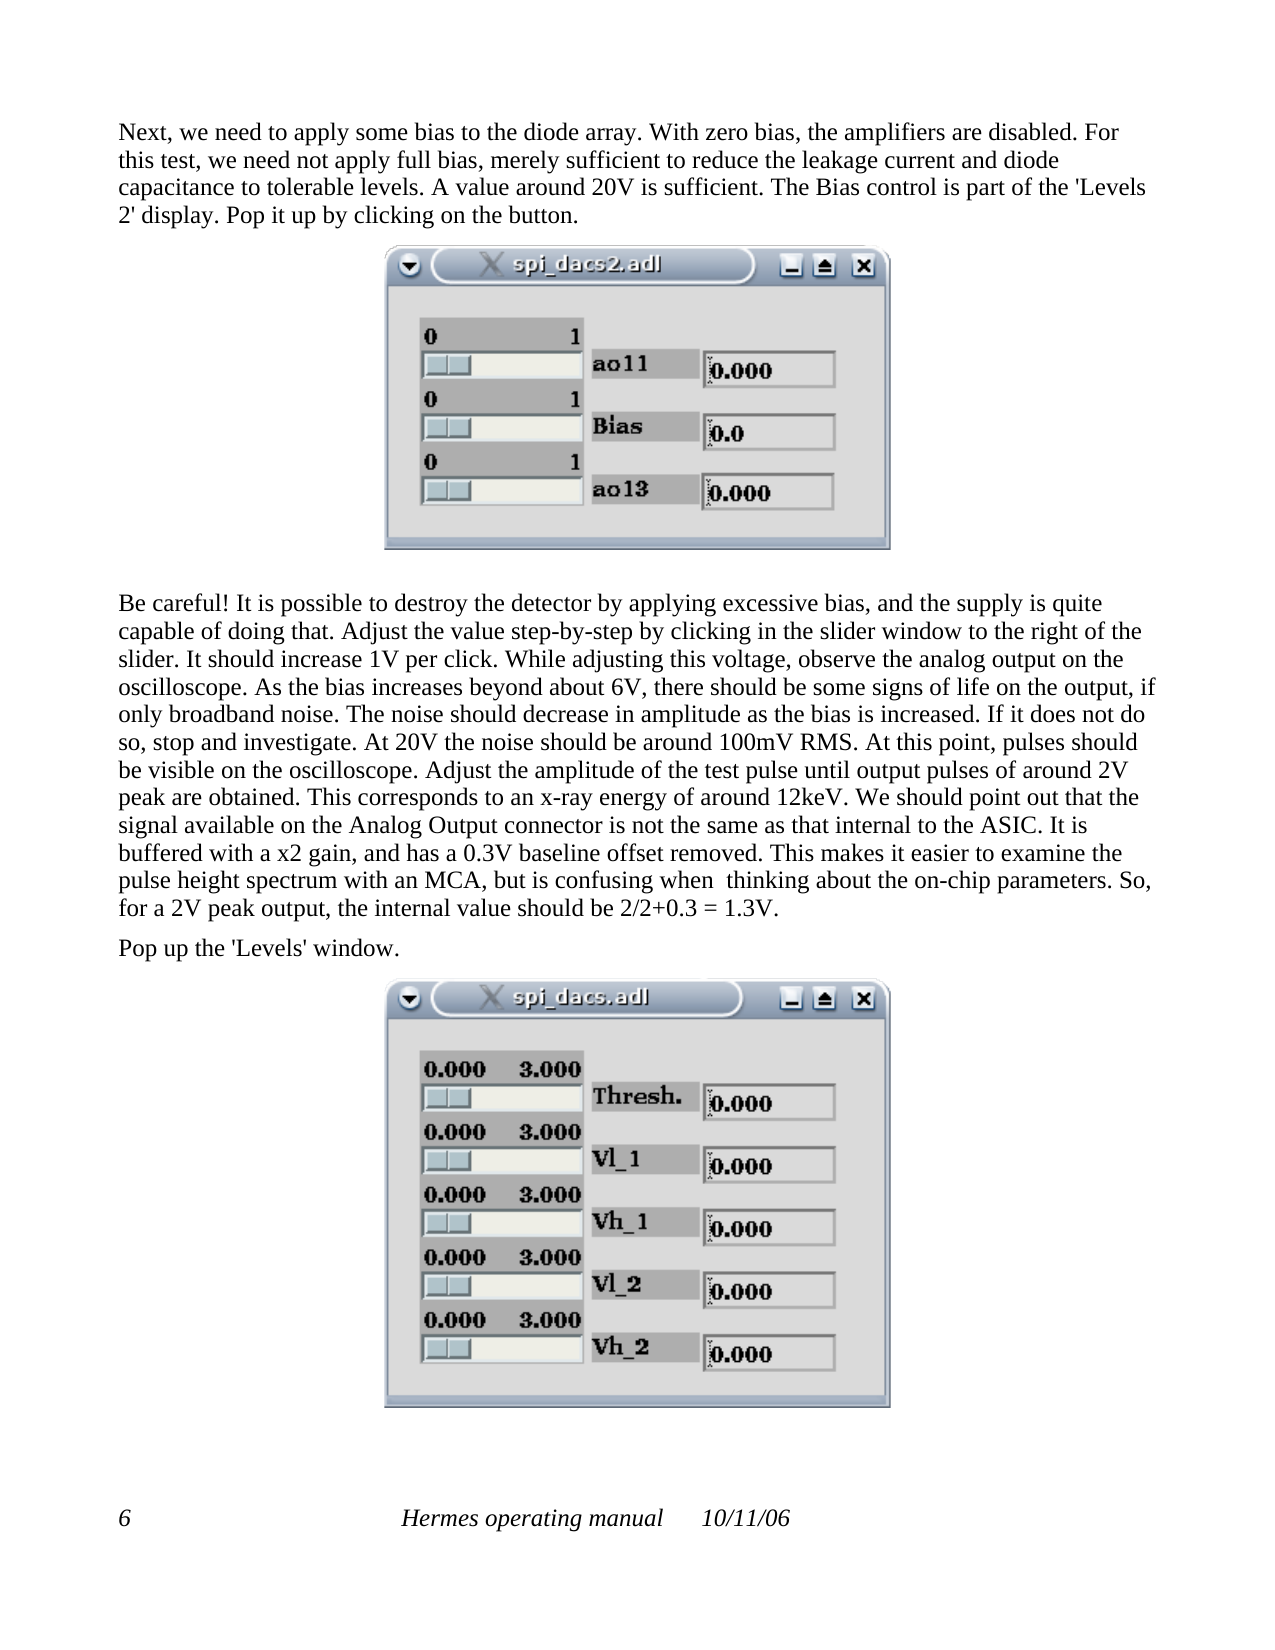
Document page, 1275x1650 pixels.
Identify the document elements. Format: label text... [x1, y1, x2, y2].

picture [384, 974, 891, 1408]
picture [384, 241, 891, 550]
text Pop up the 'Levels' window. [118, 934, 1157, 962]
text Be careful! It is possible to destroy the detector by applying excessive bias, and the supply is quite capable of doing that. Adjust the value step-by-step by clicking in the slider window to the right of the slider. It should increase 1V per click. While adjusting this voltage, observe the analog output on the oscilloscope. As the bias increases beyond about 6V, there should be some signs of life on the output, if only broadband noise. The noise should decrease in amplitude as the bias is increased. If it does not do so, stop and investigate. At 20V the noise should be around 100mV RMS. At this point, pulses should be visible on the oscilloscope. Adjust the amplitude of the test pulse until output pulses of around 2V peak are obtained. This corresponds to an x-ray energy of around 12keV. We should point out that the signal available on the Analog Output connector is not the same as that internal to the ASIC. It is buffered with a x2 gain, and has a 0.3V baseline offset removed. This makes it easier to examine the pulse height spectrum with an MCA, but is confusing when thinking about the on-chip parameters. So, for a 2V peak output, the internal value should be 2/2+0.3 = 1.3V. [118, 589, 1157, 922]
text Next, we need to apply some bias to the diode array. With zero bias, the amplifiers are disabled. For this test, we need not apply full bias, merely sufficient to reduce the leakage current and diode capacitance to tolerable levels. A value around 20V is sufficient. The Bias control is part of the 'Levels 2' display. Pop it up by clicking on the button. [118, 118, 1157, 229]
